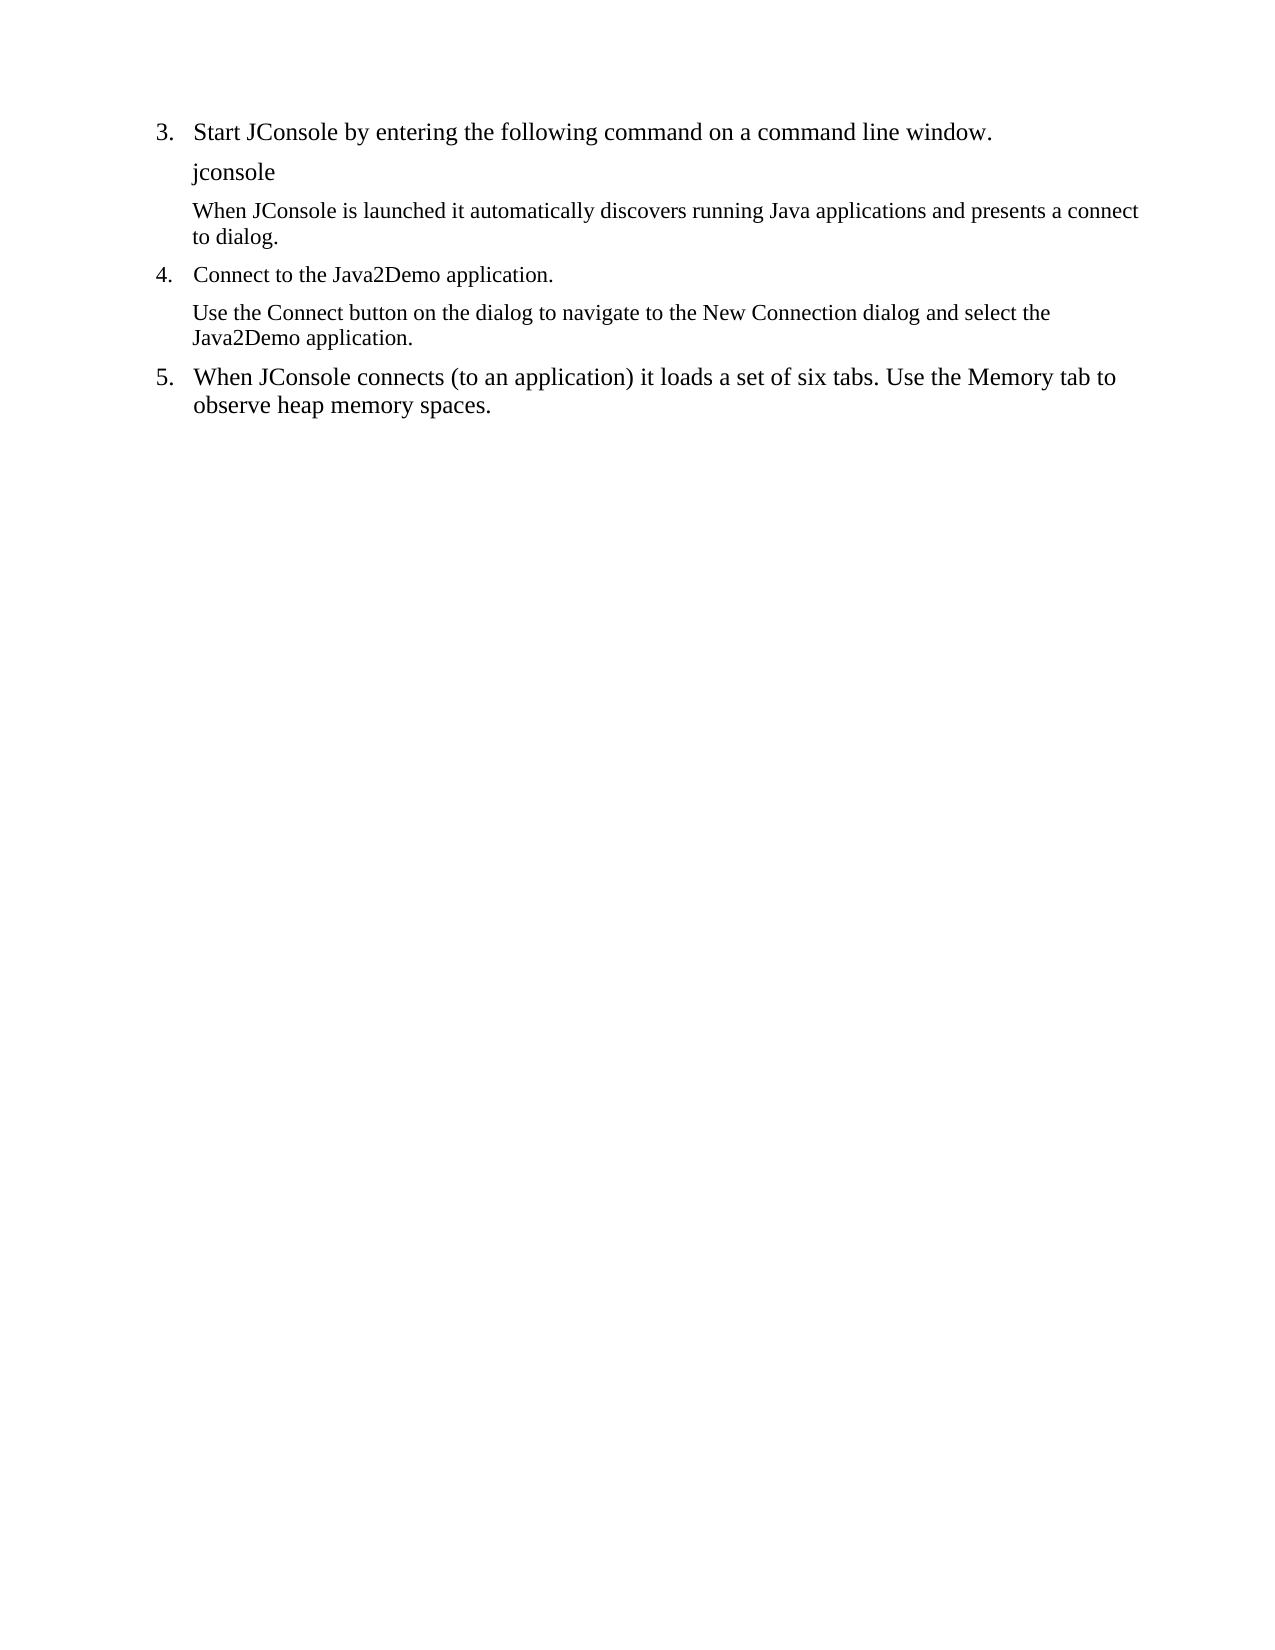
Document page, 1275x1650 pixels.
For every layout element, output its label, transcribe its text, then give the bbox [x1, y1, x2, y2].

list When JConsole connects (to an application) it loads a set of six tabs. Use the Memory tab to observe heap memory spaces. [156, 363, 1157, 418]
list Start JConsole by entering the following command on a command line window. [156, 118, 1157, 146]
list Connect to the Java2Demo application. [156, 262, 1157, 287]
text Use the Connect button on the dialog to navigate to the New Connection dialog and select the Java2Demo application. [192, 300, 1157, 351]
text jconsole [192, 158, 1157, 186]
text When JConsole is launched it automatically discovers running Java applications and presents a connect to dialog. [192, 198, 1157, 249]
